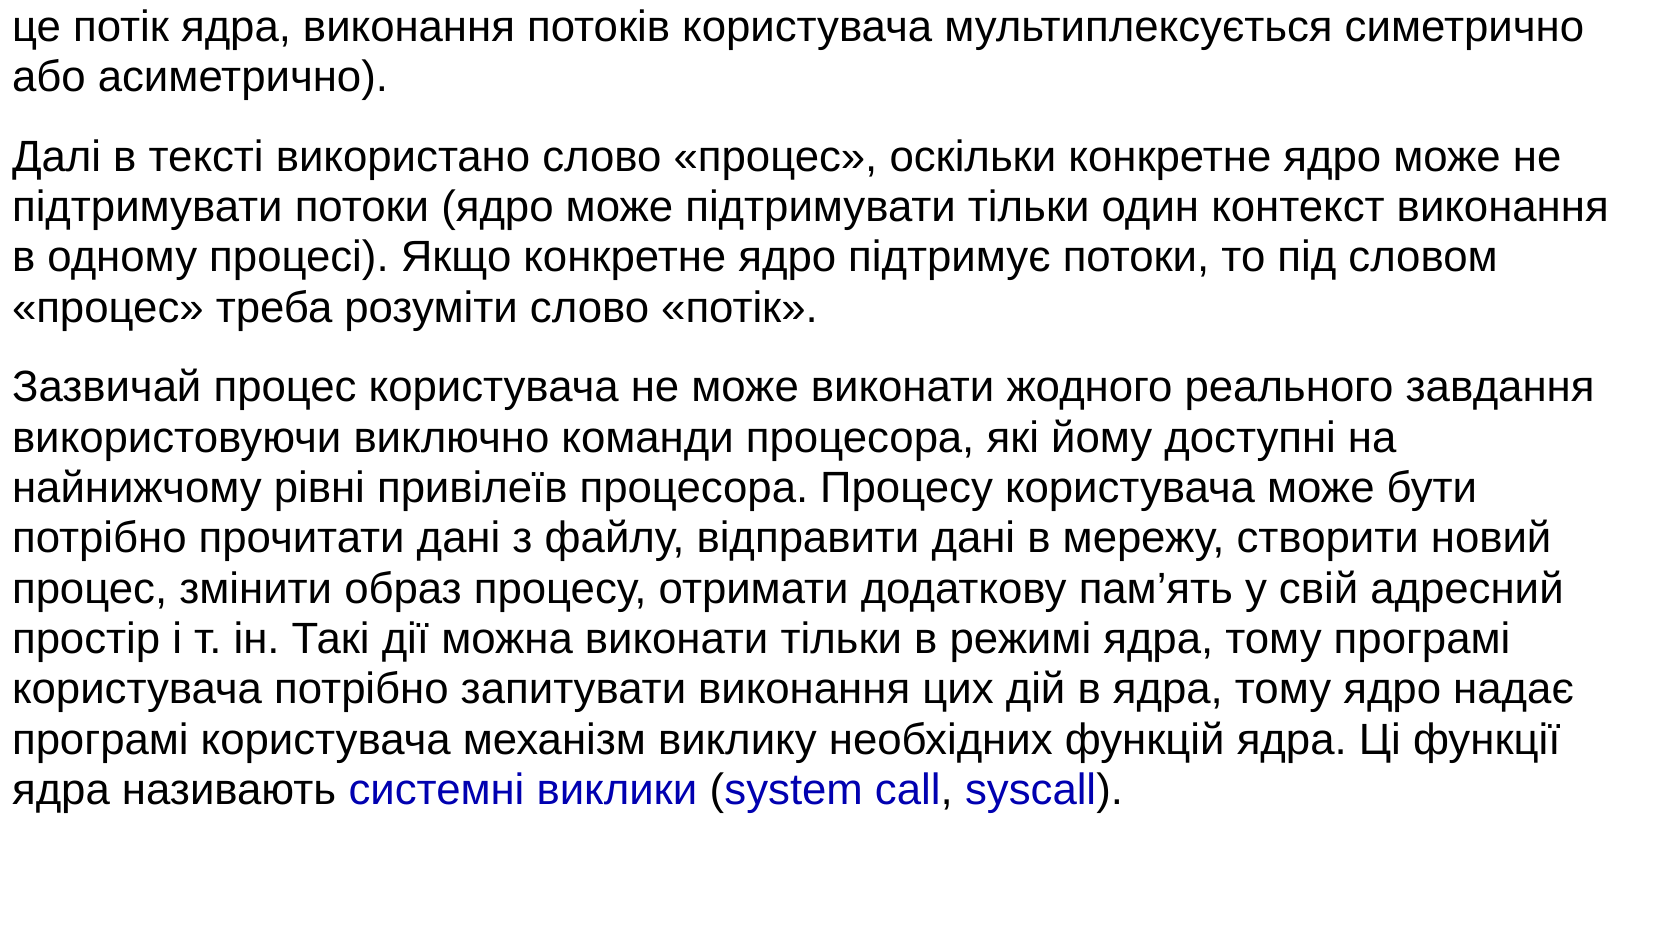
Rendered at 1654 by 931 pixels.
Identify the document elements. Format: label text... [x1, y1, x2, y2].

text це потік ядра, виконання потоків користувача мультиплексується симетрично або асиметрично). [12, 0, 1642, 101]
text Далі в тексті використано слово «процес», оскільки конкретне ядро може не підтримувати потоки (ядро може підтримувати тільки один контекст виконання в одному процесі). Якщо конкретне ядро підтримує потоки, то під словом «процес» треба розуміти слово «потік». [12, 130, 1642, 331]
text Зазвичай процес користувача не може виконати жодного реального завдання використовуючи виключно команди процесора, які йому доступні на найнижчому рівні привілеїв процесора. Процесу користувача може бути потрібно прочитати дані з файлу, відправити дані в мережу, створити новий процес, змінити образ процесу, отримати додаткову пам’ять у свій адресний простір і т. ін. Такі дії можна виконати тільки в режимі ядра, тому програмі користувача потрібно запитувати виконання цих дій в ядра, тому ядро надає програмі користувача механізм виклику необхідних функцій ядра. Ці функції ядра називають системні виклики (system call, syscall). [12, 361, 1642, 814]
